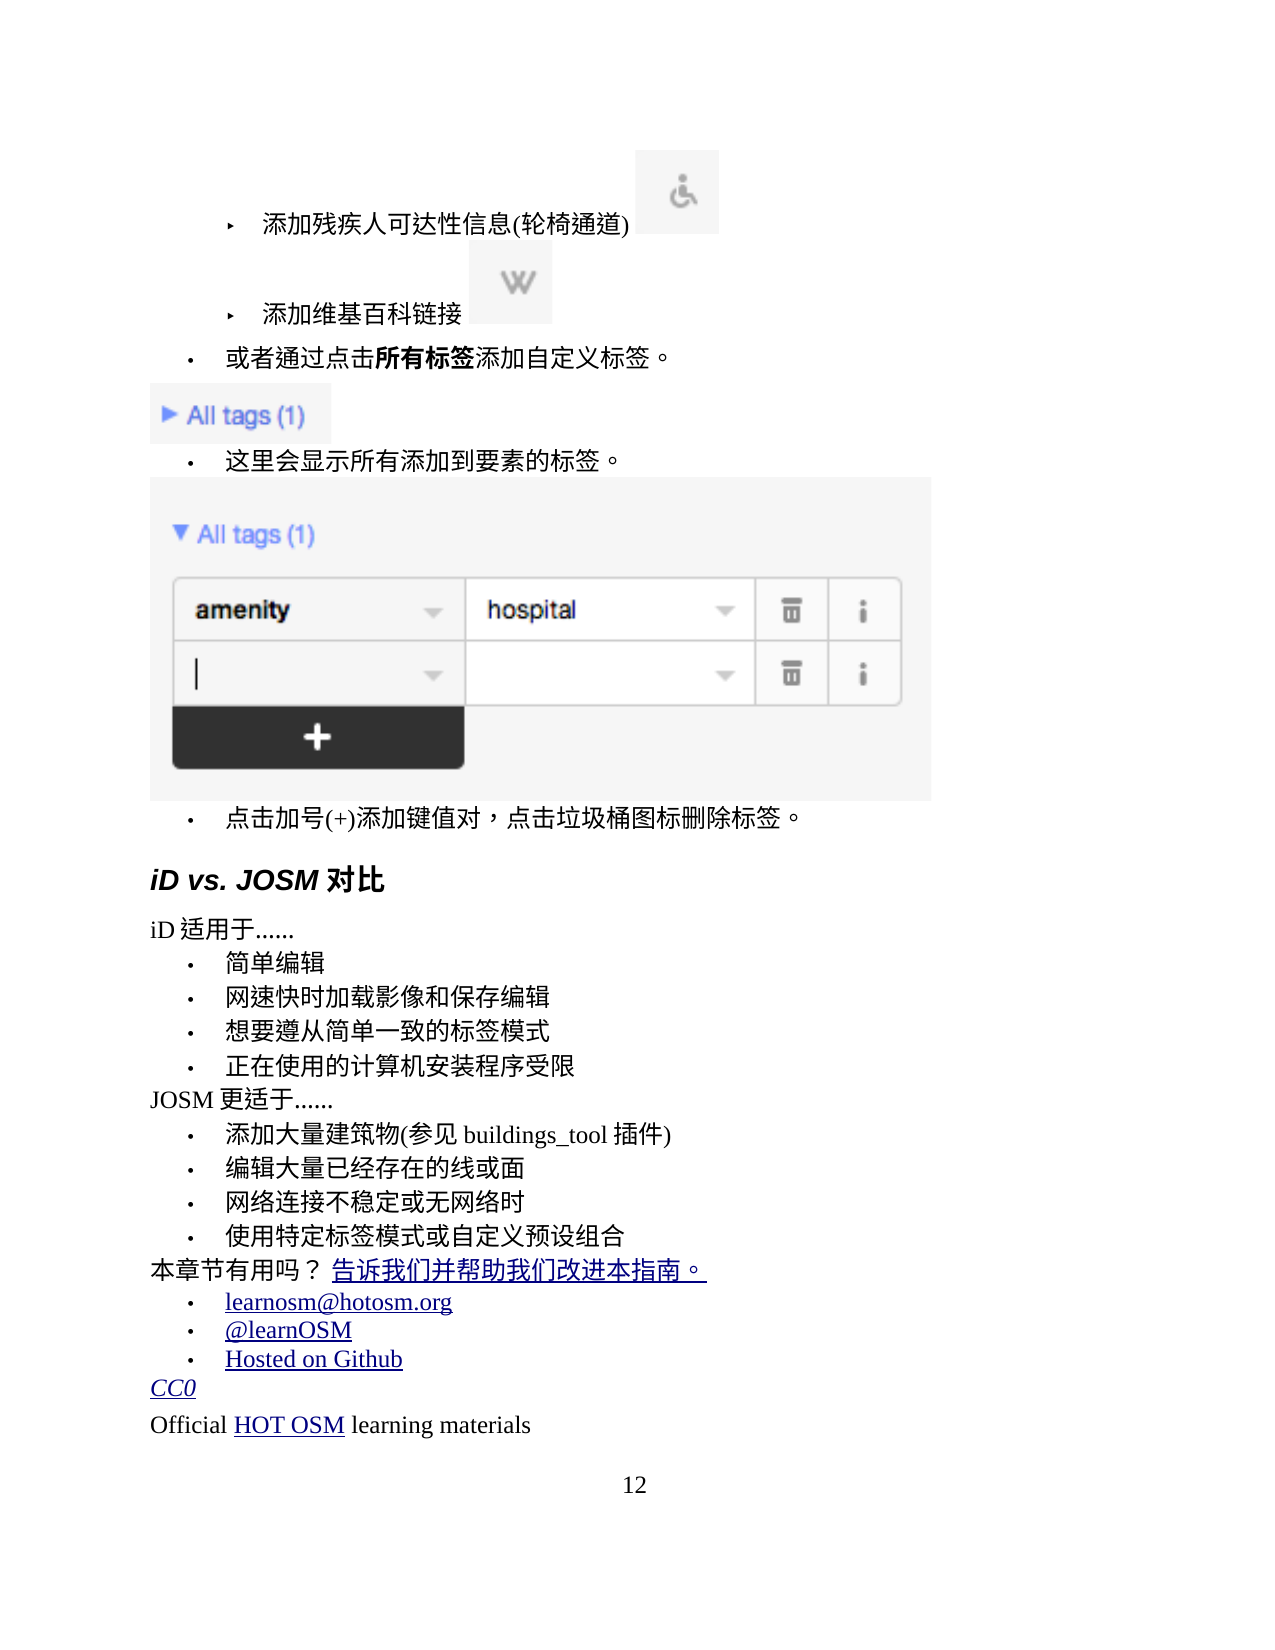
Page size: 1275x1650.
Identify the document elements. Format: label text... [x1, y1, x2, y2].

list 想要遵从简单一致的标签模式 [187, 1014, 1125, 1048]
text 本章节有用吗？ 告诉我们并帮助我们改进本指南。 [150, 1252, 1125, 1287]
list 点击加号(+)添加键值对，点击垃圾桶图标删除标签。 [187, 801, 1125, 835]
list 或者通过点击所有标签添加自定义标签。 [187, 340, 1125, 374]
list Hosted on Github [187, 1344, 1125, 1373]
text iD适用于…… [150, 912, 1125, 946]
list 添加大量建筑物(参见buildings_tool插件) [187, 1116, 1125, 1150]
list learnosm@hotosm.org [187, 1287, 1125, 1315]
picture [150, 477, 932, 801]
picture [635, 150, 719, 234]
picture [150, 383, 332, 444]
list 添加维基百科链接 [225, 241, 1125, 331]
list 网速快时加载影像和保存编辑 [187, 980, 1125, 1014]
subtitle iD vs. JOSM 对比 [150, 860, 1125, 899]
list 简单编辑 [187, 946, 1125, 980]
list 使用特定标签模式或自定义预设组合 [187, 1218, 1125, 1252]
list 网络连接不稳定或无网络时 [187, 1184, 1125, 1218]
list 添加残疾人可达性信息(轮椅通道) [225, 150, 1125, 241]
list 编辑大量已经存在的线或面 [187, 1150, 1125, 1184]
text CC0 [150, 1373, 1125, 1402]
list 正在使用的计算机安装程序受限 [187, 1048, 1125, 1082]
text JOSM更适于…… [150, 1082, 1125, 1116]
text Official HOT OSM learning materials [150, 1411, 1125, 1439]
list @learnOSM [187, 1315, 1125, 1344]
list 这里会显示所有添加到要素的标签。 [187, 444, 1125, 478]
picture [468, 240, 553, 324]
